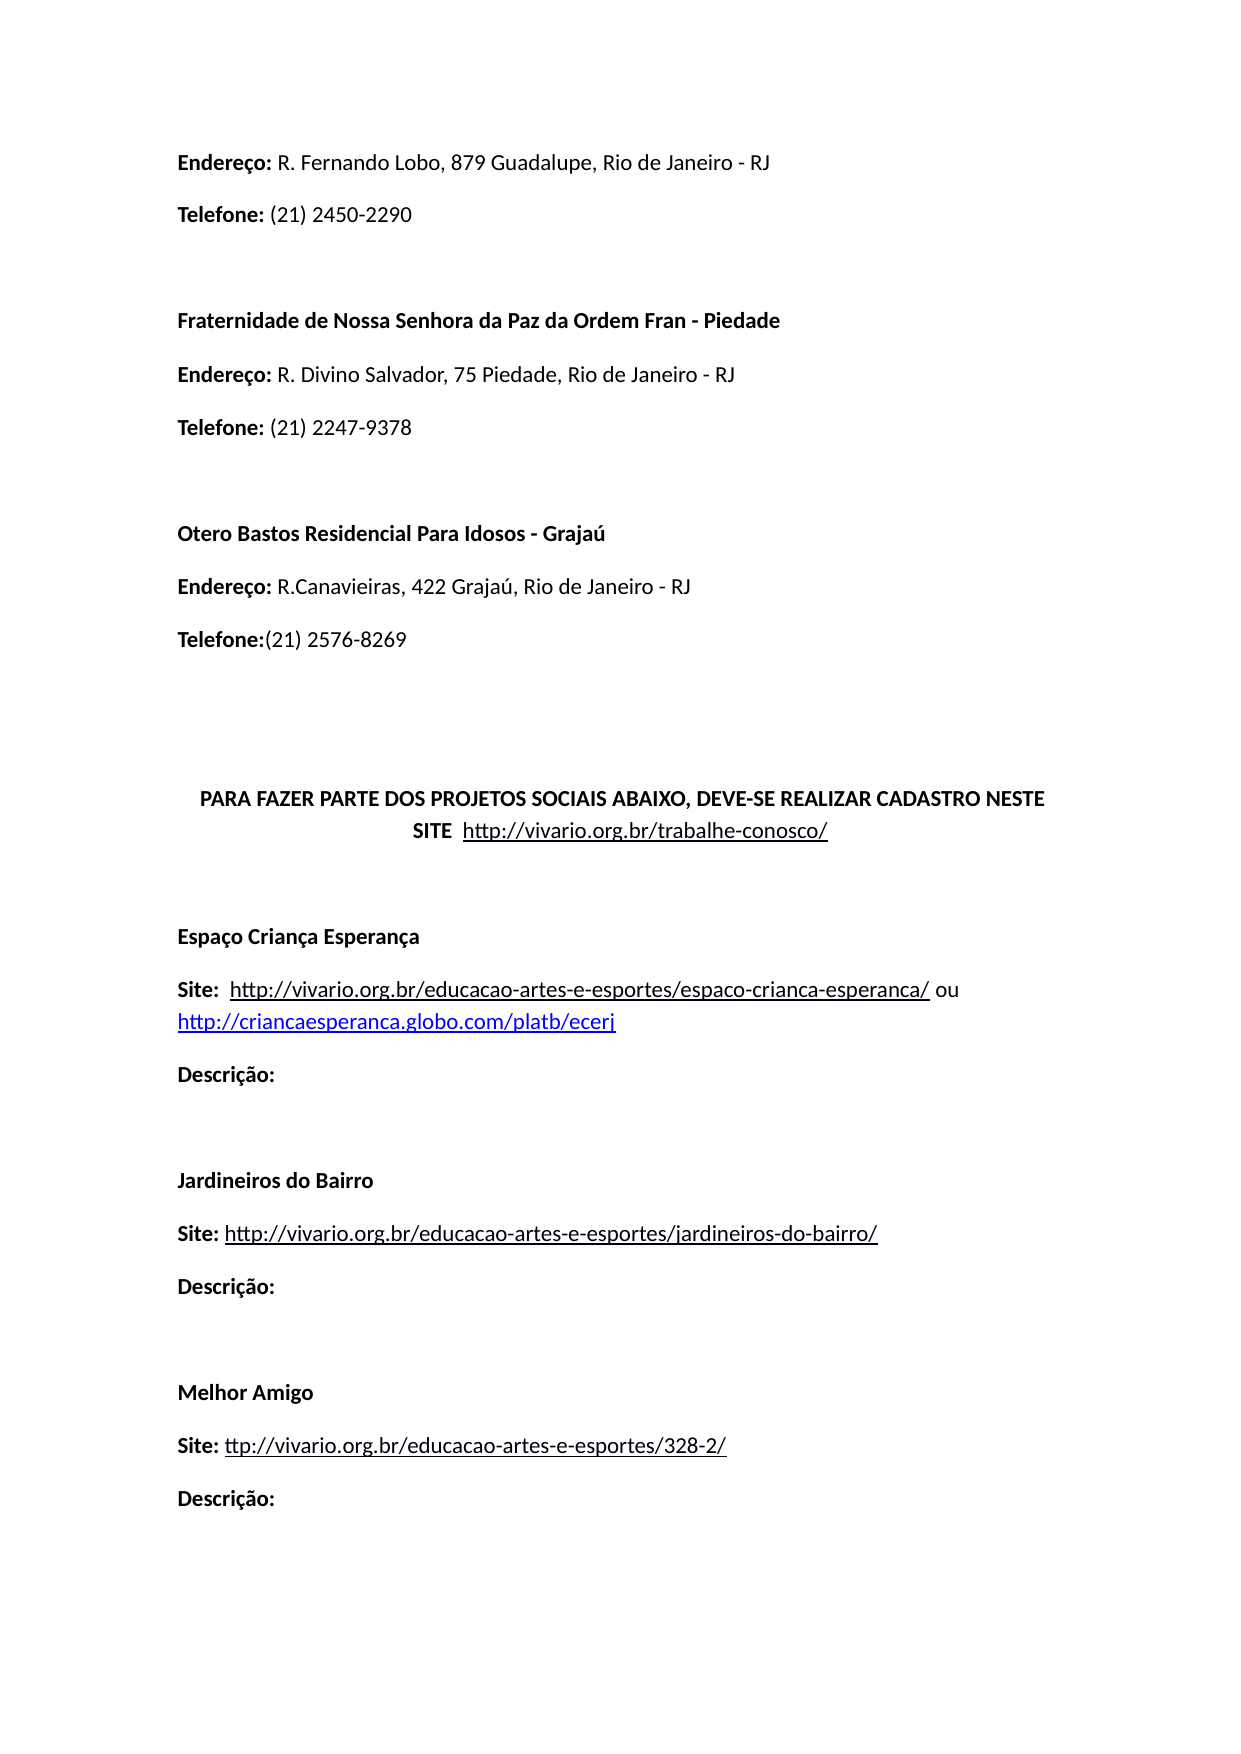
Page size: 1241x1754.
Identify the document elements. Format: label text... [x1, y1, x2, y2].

text Site: http://vivario.org.br/educacao-artes-e-esportes/jardineiros-do-bairro/ [177, 1219, 1063, 1247]
text Telefone: (21) 2450-2290 [177, 201, 1063, 229]
text Melhor Amigo [177, 1378, 1063, 1406]
text Telefone:(21) 2576-8269 [177, 625, 1063, 653]
text Telefone: (21) 2247-9378 [177, 413, 1063, 441]
text Site: ttp://vivario.org.br/educacao-artes-e-esportes/328-2/ [177, 1431, 1063, 1459]
text Endereço: R. Fernando Lobo, 879 Guadalupe, Rio de Janeiro - RJ [177, 148, 1063, 176]
text Descrição: [177, 1484, 1063, 1512]
text Site: http://vivario.org.br/educacao-artes-e-esportes/espaco-crianca-esperanca/ ou http://criancaesperanca.globo.com/platb/ecerj [177, 975, 1063, 1035]
text Endereço: R.Canavieiras, 422 Grajaú, Rio de Janeiro - RJ [177, 572, 1063, 600]
text Fraternidade de Nossa Senhora da Paz da Ordem Fran - Piedade [177, 307, 1063, 335]
text PARA FAZER PARTE DOS PROJETOS SOCIAIS ABAIXO, DEVE-SE REALIZAR CADASTRO NESTE SITE http://vivario.org.br/trabalhe-conosco/ [177, 784, 1063, 844]
text Endereço: R. Divino Salvador, 75 Piedade, Rio de Janeiro - RJ [177, 360, 1063, 388]
text Jardineiros do Bairro [177, 1166, 1063, 1194]
text Otero Bastos Residencial Para Idosos - Grajaú [177, 519, 1063, 547]
text Descrição: [177, 1272, 1063, 1300]
text Espaço Criança Esperança [177, 922, 1063, 950]
text Descrição: [177, 1060, 1063, 1088]
